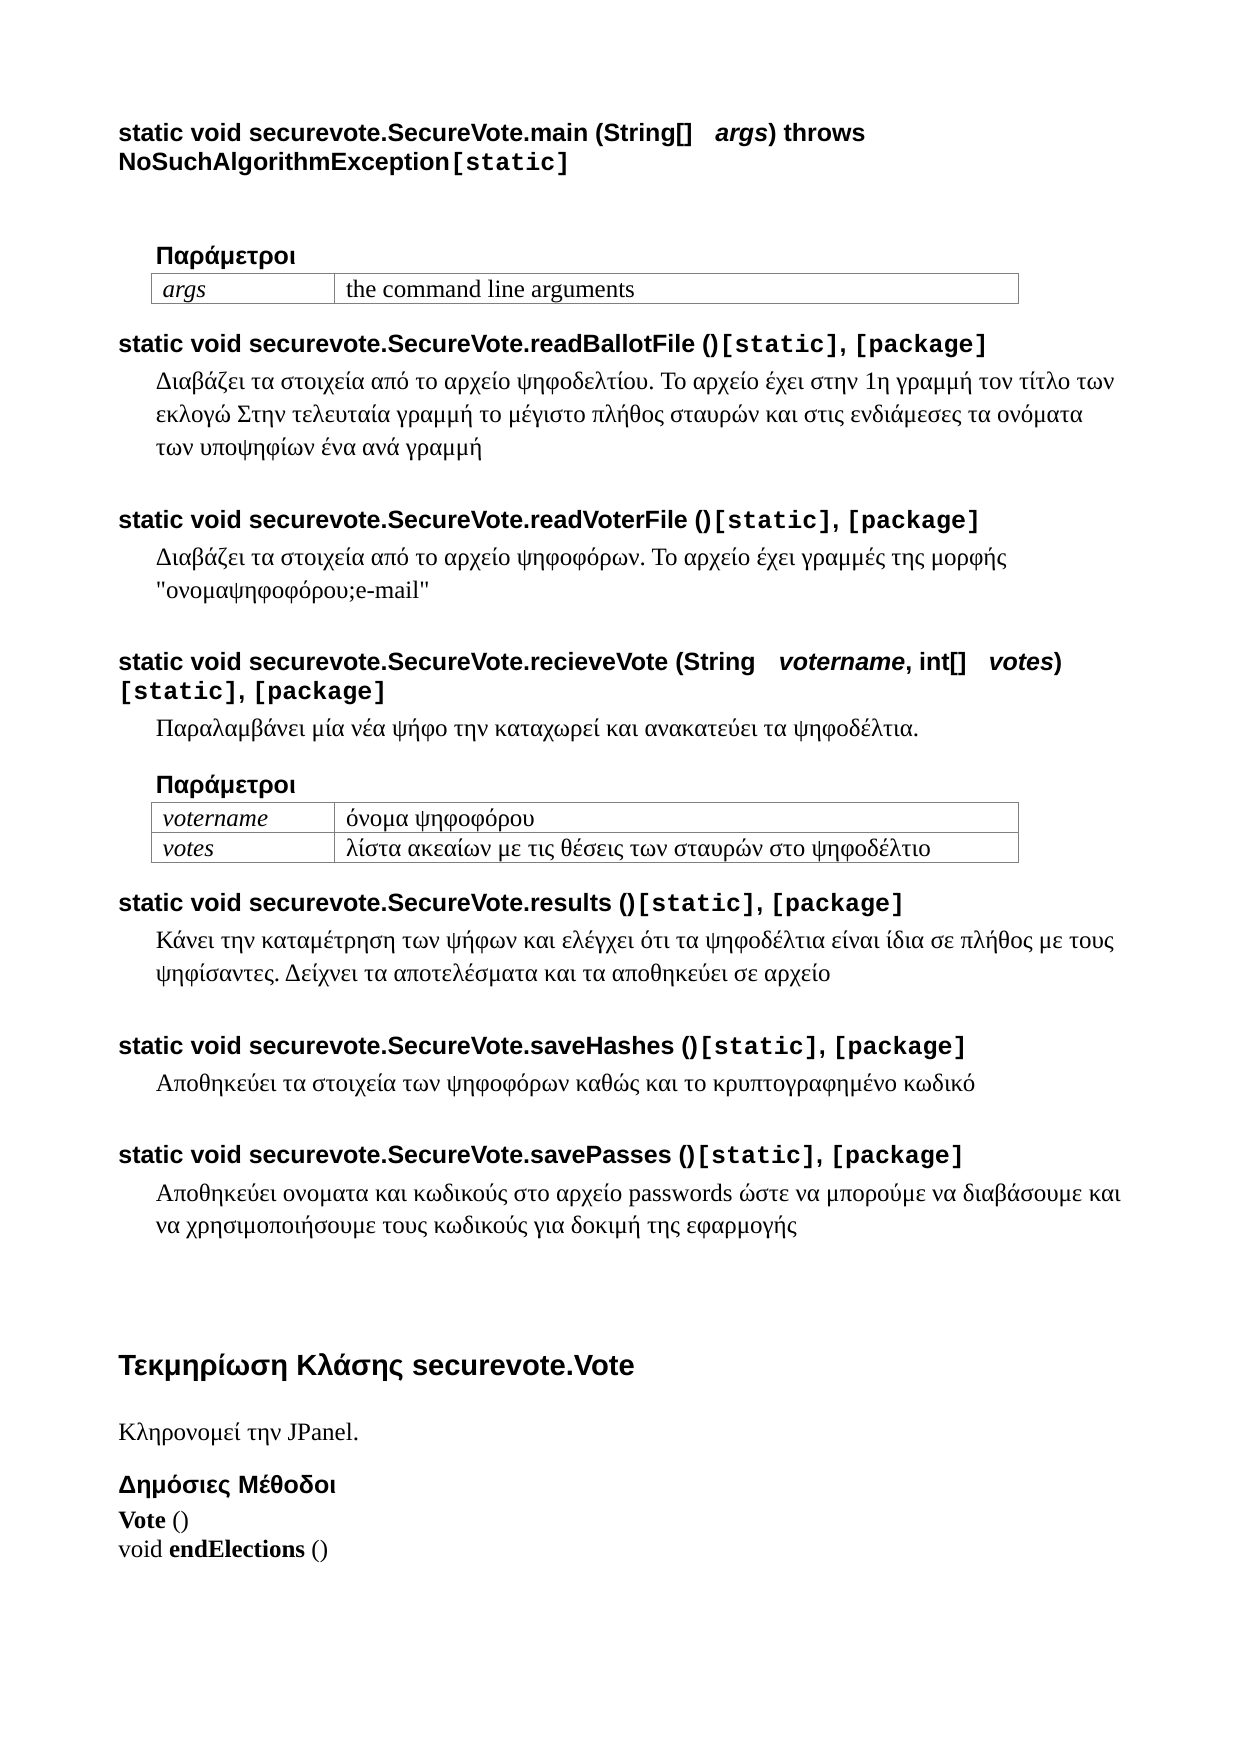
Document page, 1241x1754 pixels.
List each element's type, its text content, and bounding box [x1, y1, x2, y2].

subtitle static void securevote.SecureVote.results ()[static], [package] [118, 888, 1122, 919]
subtitle static void securevote.SecureVote.main (String[] args) throws NoSuchAlgorithmException[static] [118, 118, 1122, 178]
text Διαβάζει τα στοιχεία από το αρχείο ψηφοδελτίου. Το αρχείο έχει στην 1η γραμμή τον τίτλο των εκλογώ Στην τελευταία γραμμή το μέγιστο πλήθος σταυρών και στις ενδιάμεσες τα ονόματα των υποψηφίων ένα ανά γραμμή [156, 366, 1122, 461]
list Vote () [118, 1505, 1122, 1534]
table_header όνομα ψηφοφόρου [335, 803, 1018, 832]
subtitle static void securevote.SecureVote.saveHashes ()[static], [package] [118, 1031, 1122, 1062]
subtitle Παράμετροι [156, 241, 1122, 270]
text Διαβάζει τα στοιχεία από το αρχείο ψηφοφόρων. Το αρχείο έχει γραμμές της μορφής "ονομαψηφοφόρου;e-mail" [156, 542, 1122, 603]
list void endElections () [118, 1534, 1122, 1563]
text Κάνει την καταμέτρηση των ψήφων και ελέγχει ότι τα ψηφοδέλτια είναι ίδια σε πλήθος με τους ψηφίσαντες. Δείχνει τα αποτελέσματα και τα αποθηκεύει σε αρχείο [156, 925, 1122, 987]
subtitle static void securevote.SecureVote.recieveVote (String votername, int[] votes)[static], [package] [118, 647, 1122, 707]
table_header args [152, 274, 334, 303]
subtitle static void securevote.SecureVote.savePasses ()[static], [package] [118, 1140, 1122, 1171]
text Κληρονομεί την JPanel. [118, 1417, 1122, 1445]
subtitle static void securevote.SecureVote.readBallotFile ()[static], [package] [118, 329, 1122, 360]
table_header the command line arguments [335, 274, 1018, 303]
subtitle static void securevote.SecureVote.readVoterFile ()[static], [package] [118, 504, 1122, 536]
text Παραλαμβάνει μία νέα ψήφο την καταχωρεί και ανακατεύει τα ψηφοδέλτια. [156, 713, 1122, 742]
text Αποθηκεύει τα στοιχεία των ψηφοφόρων καθώς και το κρυπτογραφημένο κωδικό [156, 1068, 1122, 1097]
subtitle Δημόσιες Μέθοδοι [118, 1470, 1122, 1499]
text Αποθηκεύει ονοματα και κωδικούς στο αρχείο passwords ώστε να μπορούμε να διαβάσουμε και να χρησιμοποιήσουμε τους κωδικούς για δοκιμή της εφαρμογής [156, 1178, 1122, 1239]
table_header votername [152, 803, 334, 832]
subtitle Παράμετροι [156, 770, 1122, 799]
subtitle Τεκμηρίωση Κλάσης securevote.Vote [118, 1348, 1122, 1382]
table_cell votes [152, 833, 334, 862]
table_cell λίστα ακεαίων με τις θέσεις των σταυρών στο ψηφοδέλτιο [335, 833, 1018, 862]
